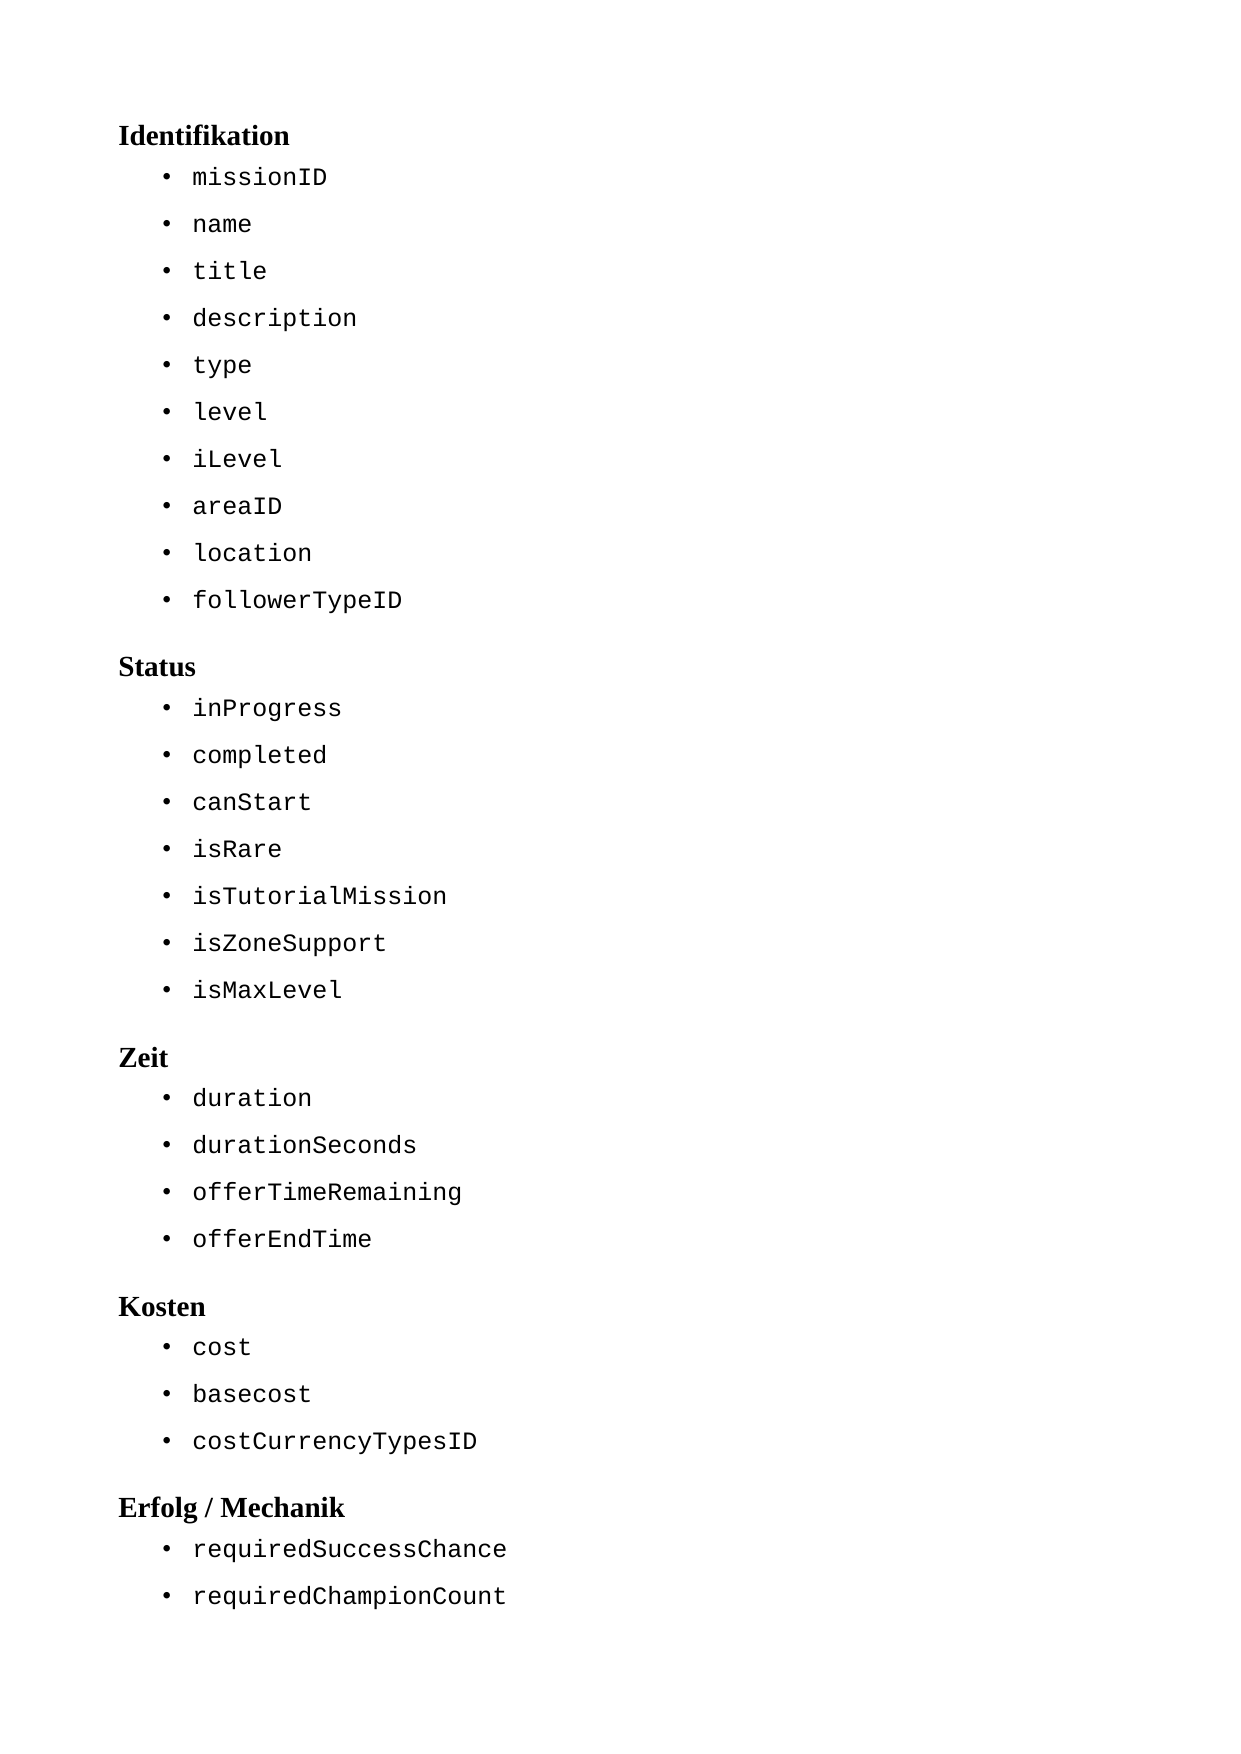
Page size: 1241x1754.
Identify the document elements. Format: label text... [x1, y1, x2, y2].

list basecost [162, 1382, 1122, 1410]
list inProgress [162, 696, 1122, 724]
list durationSeconds [162, 1133, 1122, 1161]
list duration [162, 1086, 1122, 1114]
list canStart [162, 790, 1122, 818]
list isZoneSupport [162, 931, 1122, 959]
list type [162, 352, 1122, 381]
list missionID [162, 164, 1122, 192]
list location [162, 541, 1122, 569]
list isRare [162, 837, 1122, 865]
list isTutorialMission [162, 884, 1122, 912]
list followerTypeID [162, 588, 1122, 616]
list iLevel [162, 447, 1122, 475]
subtitle Identifikation [118, 118, 1122, 152]
list offerEndTime [162, 1227, 1122, 1255]
subtitle Erfolg / Mechanik [118, 1491, 1122, 1524]
list level [162, 399, 1122, 428]
list costCurrencyTypesID [162, 1429, 1122, 1457]
list offerTimeRemaining [162, 1180, 1122, 1208]
list name [162, 211, 1122, 239]
subtitle Kosten [118, 1289, 1122, 1322]
list completed [162, 743, 1122, 771]
subtitle Zeit [118, 1040, 1122, 1073]
list areaID [162, 494, 1122, 522]
list title [162, 258, 1122, 287]
list cost [162, 1335, 1122, 1363]
list requiredChampionCount [162, 1584, 1122, 1612]
list requiredSuccessChance [162, 1537, 1122, 1565]
subtitle Status [118, 649, 1122, 683]
list description [162, 305, 1122, 334]
list isMaxLevel [162, 978, 1122, 1006]
